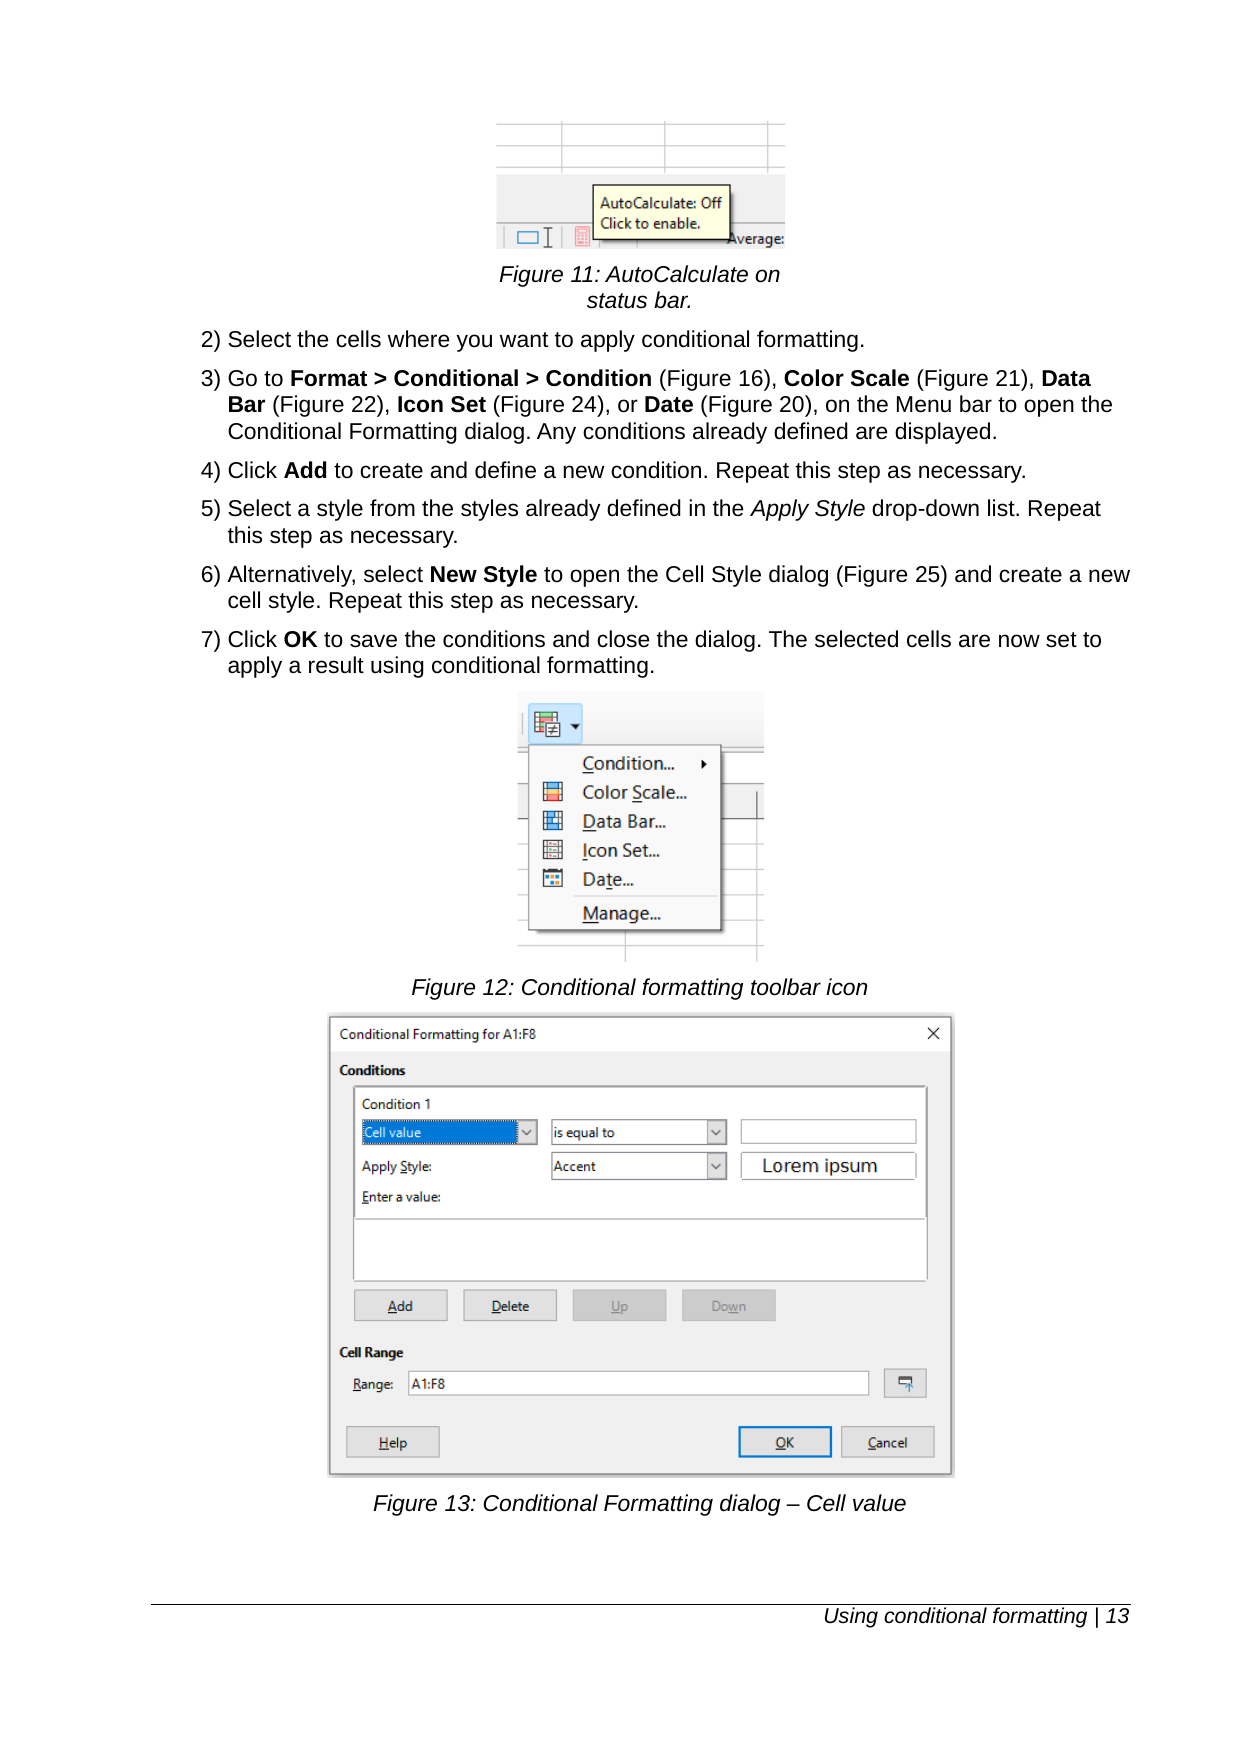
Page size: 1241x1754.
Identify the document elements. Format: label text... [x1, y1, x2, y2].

picture [517, 691, 765, 962]
list Select the cells where you want to apply conditional formatting. [227, 326, 1131, 352]
list Click Add to create and define a new condition. Repeat this step as necessary. [227, 457, 1131, 483]
list Click OK to save the conditions and close the dialog. The selected cells are now set to apply a result using conditional formatting. [227, 626, 1131, 678]
text Figure 12: Conditional formatting toolbar icon [411, 974, 871, 1000]
picture [327, 1012, 955, 1478]
list Go to Format > Conditional > Condition (Figure 16), Color Scale (Figure 21), Data Bar (Figure 22), Icon Set (Figure 24), or Date (Figure 20), on the Menu bar to open the Conditional Formatting dialog. Any conditions already defined are displayed. [227, 365, 1131, 444]
picture [496, 121, 786, 249]
list Select a style from the styles already defined in the Apply Style drop-down list. Repeat this step as necessary. [227, 495, 1131, 548]
text Figure 11: AutoCalculate on status bar. [496, 261, 785, 314]
text Figure 13: Conditional Formatting dialog – Cell value [327, 1490, 955, 1516]
list Alternatively, select New Style to open the Cell Style dialog (Figure 25) and create a new cell style. Repeat this step as necessary. [227, 561, 1131, 613]
